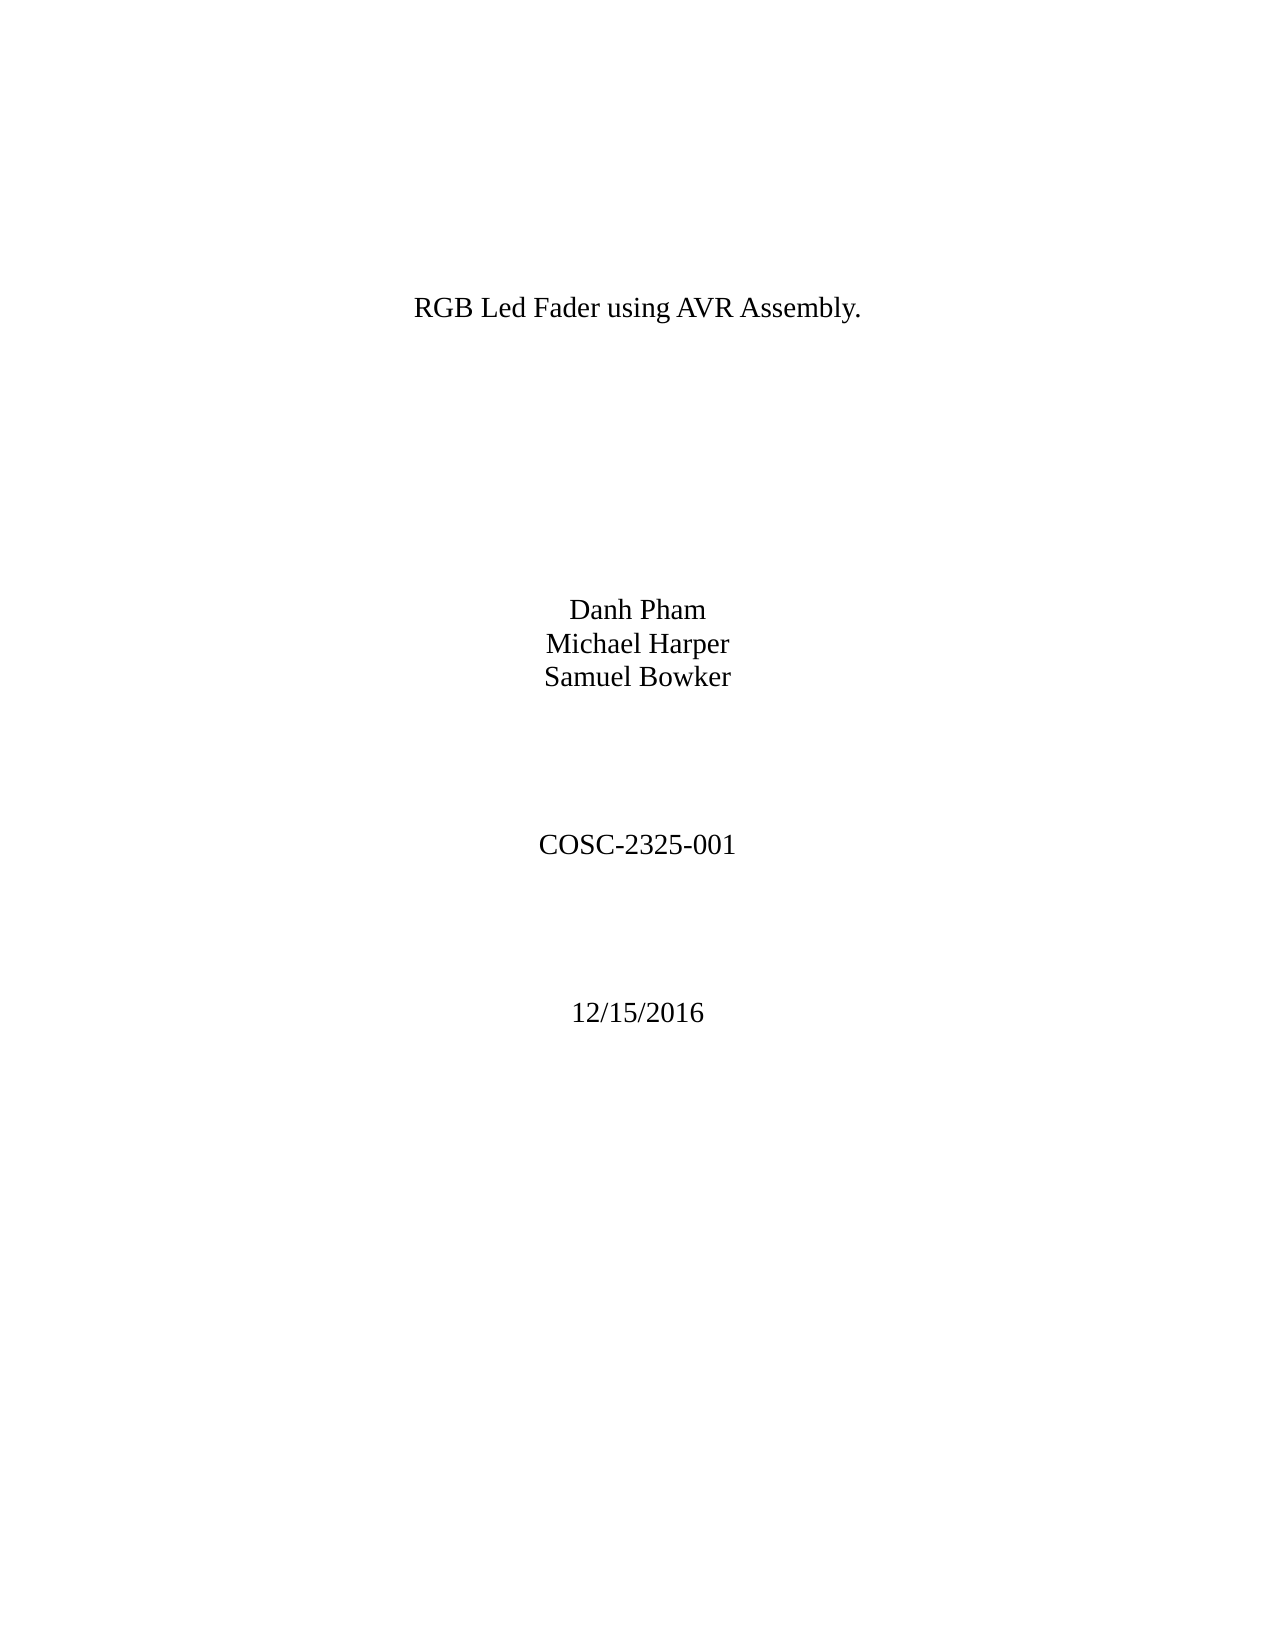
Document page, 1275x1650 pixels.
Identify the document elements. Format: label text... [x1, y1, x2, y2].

text Danh Pham [118, 592, 1157, 626]
text COSC-2325-001 [118, 827, 1157, 861]
text RGB Led Fader using AVR Assembly. [118, 291, 1157, 324]
text 12/15/2016 [118, 995, 1157, 1028]
text Samuel Bowker [118, 659, 1157, 693]
text Michael Harper [118, 626, 1157, 659]
